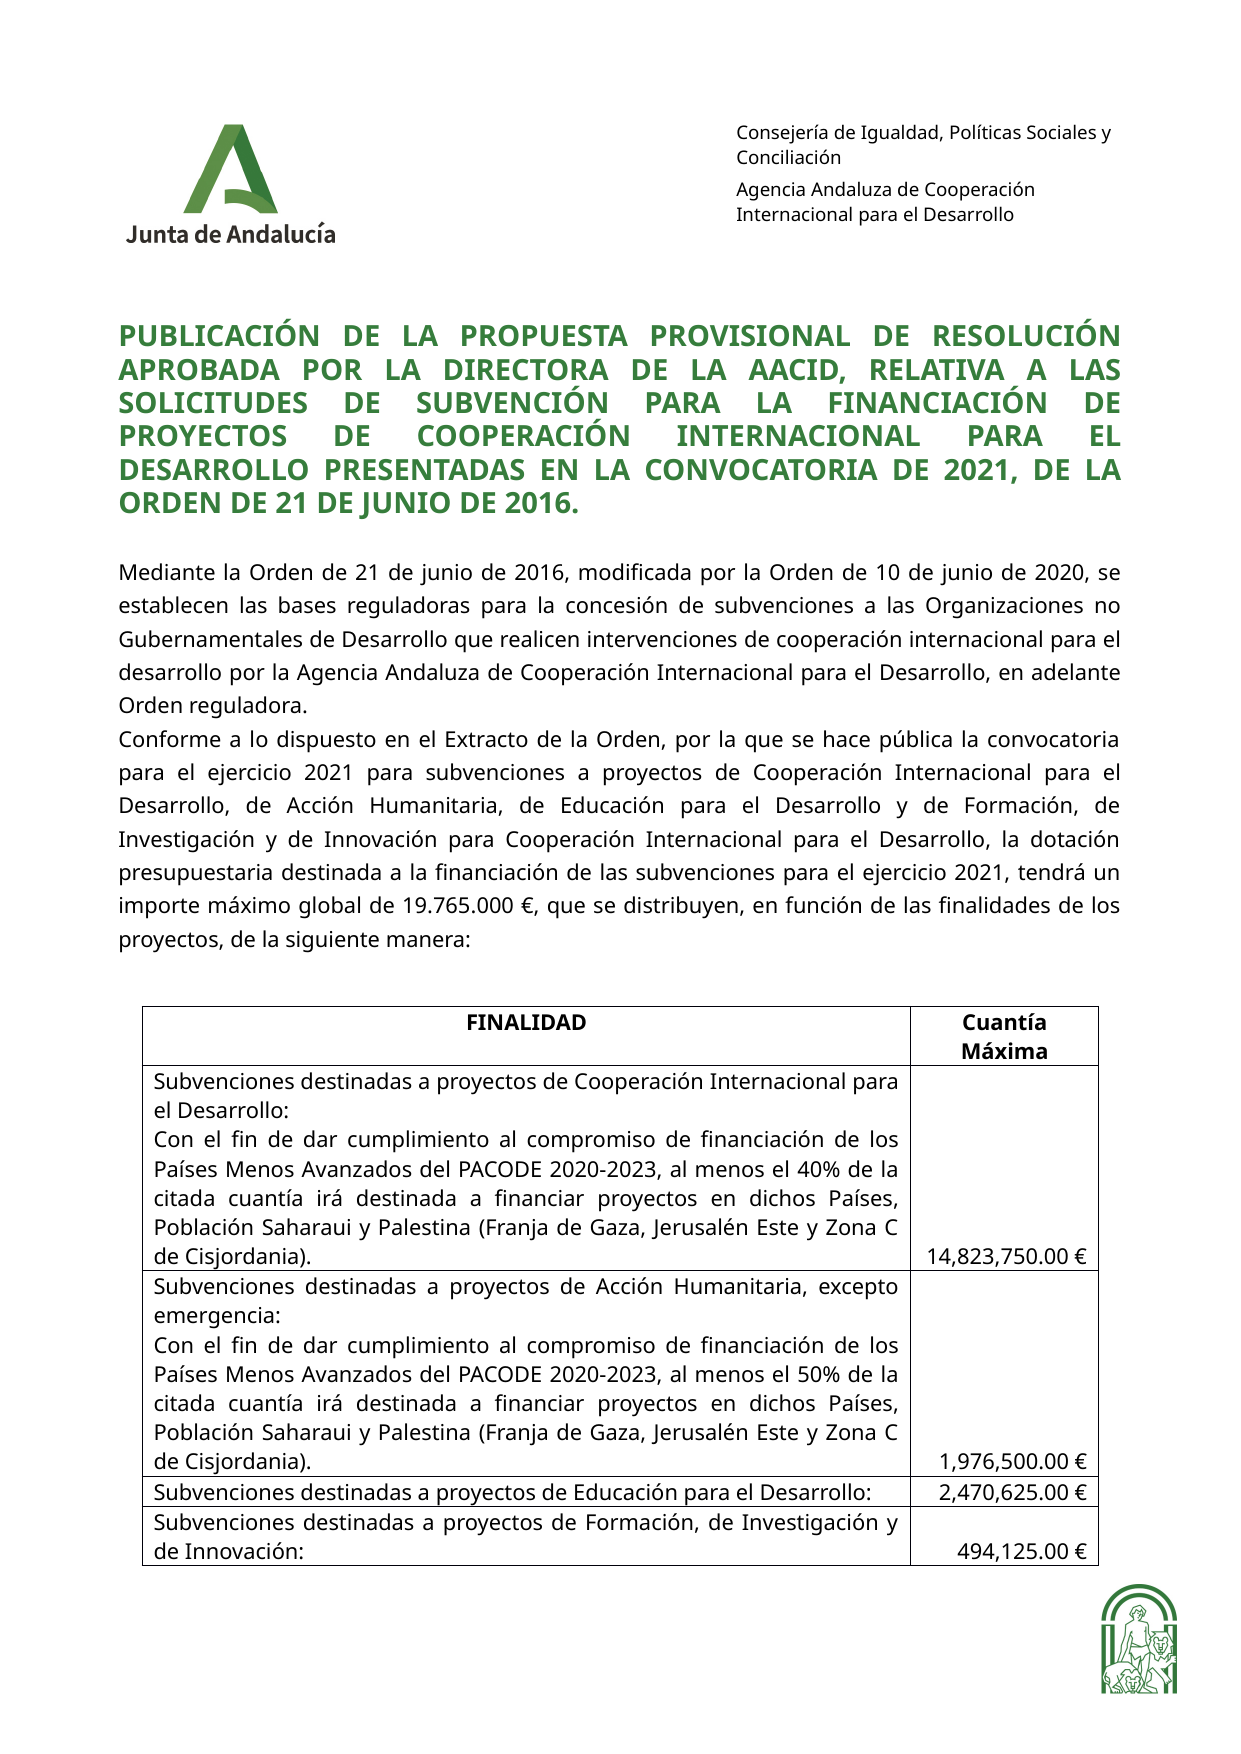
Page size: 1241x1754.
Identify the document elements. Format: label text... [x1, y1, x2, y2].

text Conforme a lo dispuesto en el Extracto de la Orden, por la que se hace pública la convocatoria para el ejercicio 2021 para subvenciones a proyectos de Cooperación Internacional para el Desarrollo, de Acción Humanitaria, de Educación para el Desarrollo y de Formación, de Investigación y de Innovación para Cooperación Internacional para el Desarrollo, la dotación presupuestaria destinada a la financiación de las subvenciones para el ejercicio 2021, tendrá un importe máximo global de 19.765.000 €, que se distribuyen, en función de las finalidades de los proyectos, de la siguiente manera: [118, 720, 1122, 954]
picture [106, 108, 355, 259]
text Mediante la Orden de 21 de junio de 2016, modificada por la Orden de 10 de junio de 2020, se establecen las bases reguladoras para la concesión de subvenciones a las Organizaciones no Gubernamentales de Desarrollo que realicen intervenciones de cooperación internacional para el desarrollo por la Agencia Andaluza de Cooperación Internacional para el Desarrollo, en adelante Orden reguladora. [118, 554, 1122, 720]
table_cell 14.823.750,00 € [911, 1066, 1098, 1270]
table_cell 1.976.500,00 € [911, 1271, 1098, 1476]
table_cell 2.470.625,00 € [911, 1477, 1098, 1506]
table_header Cuantía Máxima [911, 1007, 1098, 1065]
table_cell 494.125,00 € [911, 1507, 1098, 1565]
table_cell Subvenciones destinadas a proyectos de Educación para el Desarrollo: [143, 1477, 910, 1506]
subtitle PUBLICACIÓN DE LA PROPUESTA PROVISIONAL DE RESOLUCIÓN APROBADA POR LA DIRECTORA DE LA AACID, RELATIVA A LAS SOLICITUDES DE SUBVENCIÓN PARA LA FINANCIACIÓN DE PROYECTOS DE COOPERACIÓN INTERNACIONAL PARA EL DESARROLLO PRESENTADAS EN LA CONVOCATORIA DE 2021, DE LA ORDEN DE 21 DE JUNIO DE 2016. [118, 320, 1122, 520]
picture [1100, 1582, 1178, 1695]
table_cell Subvenciones destinadas a proyectos de Formación, de Investigación y de Innovación: [143, 1507, 910, 1565]
table_header FINALIDAD [143, 1007, 910, 1065]
table_cell Subvenciones destinadas a proyectos de Acción Humanitaria, excepto emergencia: Con el fin de dar cumplimiento al compromiso de financiación de los Países Menos Avanzados del PACODE 2020-2023, al menos el 50% de la citada cuantía irá destinada a financiar proyectos en dichos Países, Población Saharaui y Palestina (Franja de Gaza, Jerusalén Este y Zona C de Cisjordania). [143, 1271, 910, 1476]
table_cell Subvenciones destinadas a proyectos de Cooperación Internacional para el Desarrollo: Con el fin de dar cumplimiento al compromiso de financiación de los Países Menos Avanzados del PACODE 2020-2023, al menos el 40% de la citada cuantía irá destinada a financiar proyectos en dichos Países, Población Saharaui y Palestina (Franja de Gaza, Jerusalén Este y Zona C de Cisjordania). [143, 1066, 910, 1270]
